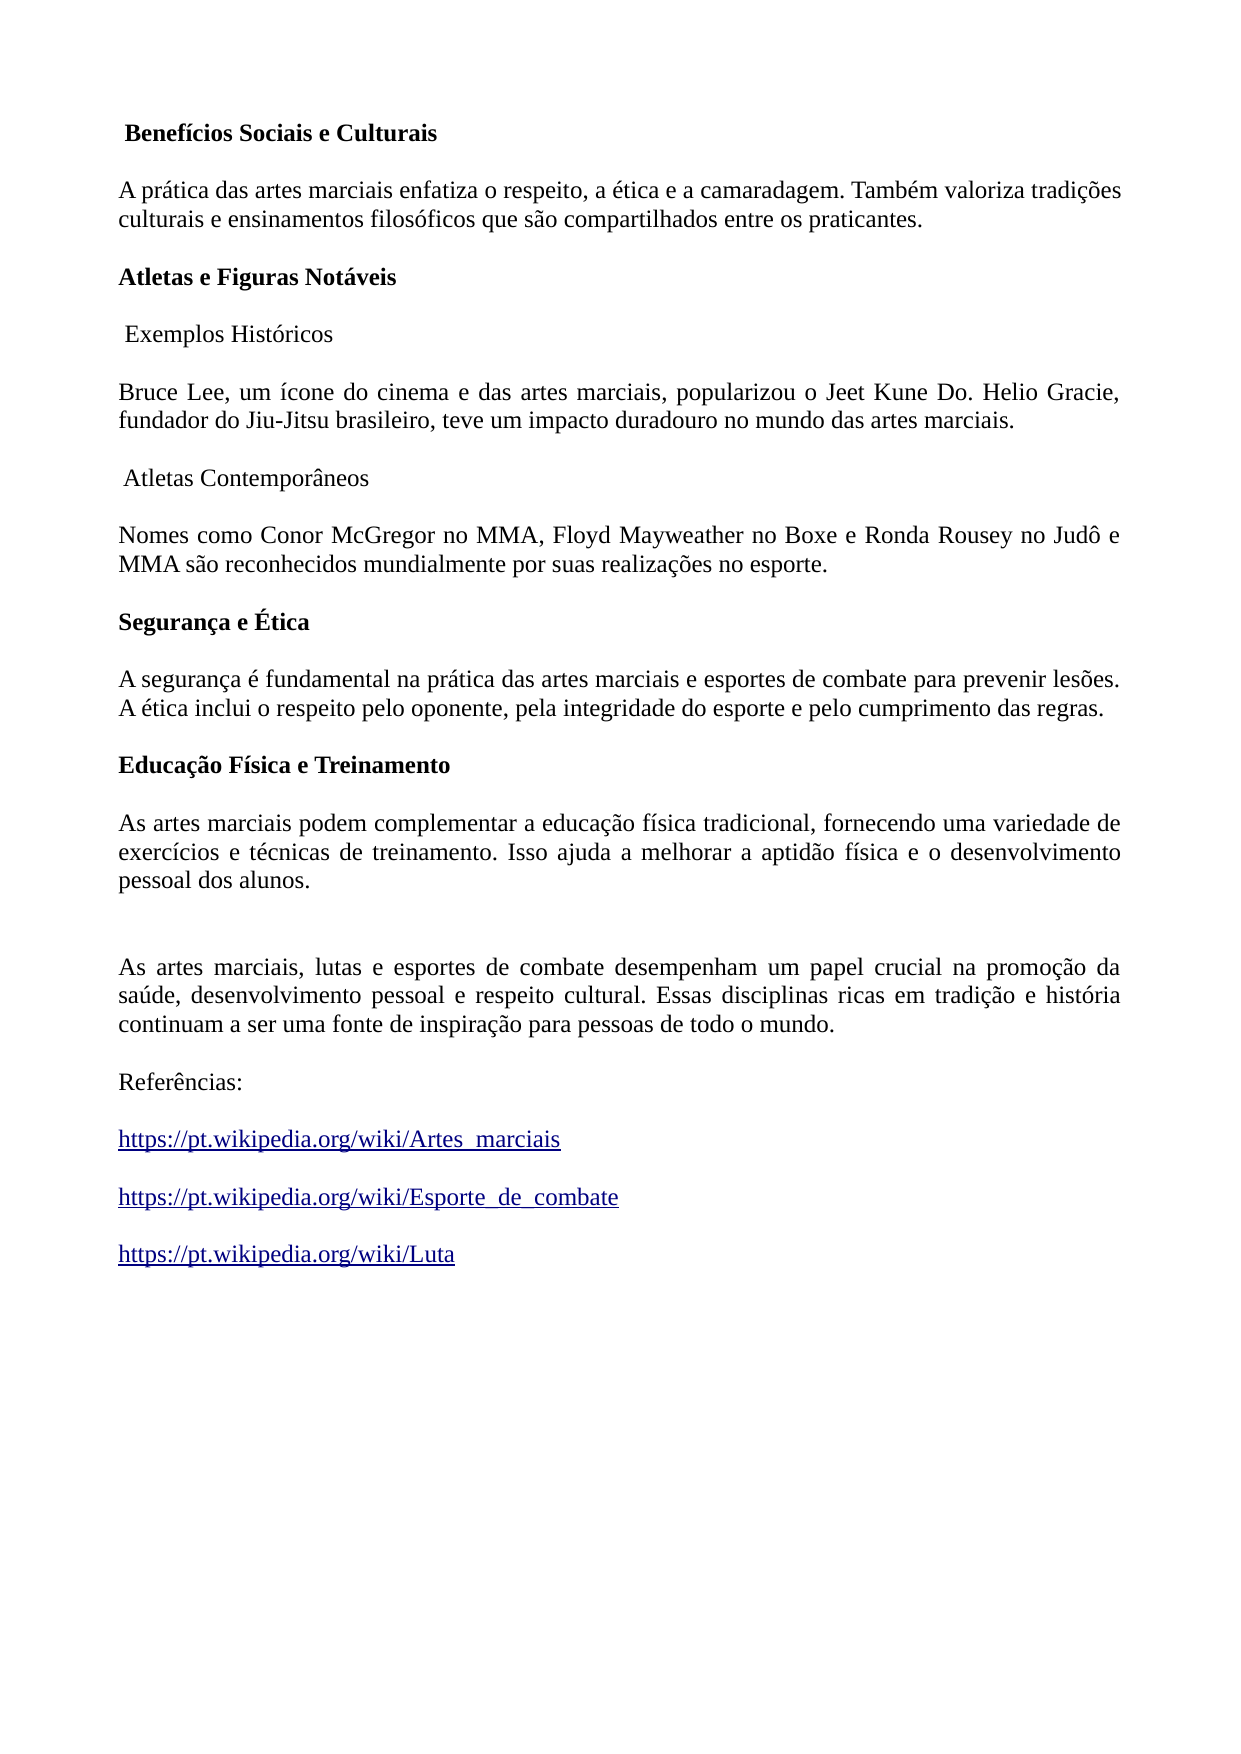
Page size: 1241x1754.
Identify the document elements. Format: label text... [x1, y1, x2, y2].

text As artes marciais, lutas e esportes de combate desempenham um papel crucial na promoção da saúde, desenvolvimento pessoal e respeito cultural. Essas disciplinas ricas em tradição e história continuam a ser uma fonte de inspiração para pessoas de todo o mundo. [118, 952, 1122, 1038]
text Bruce Lee, um ícone do cinema e das artes marciais, popularizou o Jeet Kune Do. Helio Gracie, fundador do Jiu-Jitsu brasileiro, teve um impacto duradouro no mundo das artes marciais. [118, 377, 1122, 434]
text Educação Física e Treinamento [118, 751, 1122, 779]
text Referências: [118, 1067, 1122, 1096]
text Segurança e Ética [118, 607, 1122, 636]
text https://pt.wikipedia.org/wiki/Esporte_de_combate [118, 1182, 1122, 1211]
text Atletas Contemporâneos [118, 463, 1122, 492]
text A segurança é fundamental na prática das artes marciais e esportes de combate para prevenir lesões. A ética inclui o respeito pelo oponente, pela integridade do esporte e pelo cumprimento das regras. [118, 664, 1122, 722]
text https://pt.wikipedia.org/wiki/Luta [118, 1239, 1122, 1268]
text A prática das artes marciais enfatiza o respeito, a ética e a camaradagem. Também valoriza tradições culturais e ensinamentos filosóficos que são compartilhados entre os praticantes. [118, 176, 1122, 233]
text Atletas e Figuras Notáveis [118, 262, 1122, 291]
text Nomes como Conor McGregor no MMA, Floyd Mayweather no Boxe e Ronda Rousey no Judô e MMA são reconhecidos mundialmente por suas realizações no esporte. [118, 521, 1122, 578]
text As artes marciais podem complementar a educação física tradicional, fornecendo uma variedade de exercícios e técnicas de treinamento. Isso ajuda a melhorar a aptidão física e o desenvolvimento pessoal dos alunos. [118, 808, 1122, 894]
text Exemplos Históricos [118, 319, 1122, 348]
text https://pt.wikipedia.org/wiki/Artes_marciais [118, 1124, 1122, 1153]
text Benefícios Sociais e Culturais [118, 118, 1122, 147]
